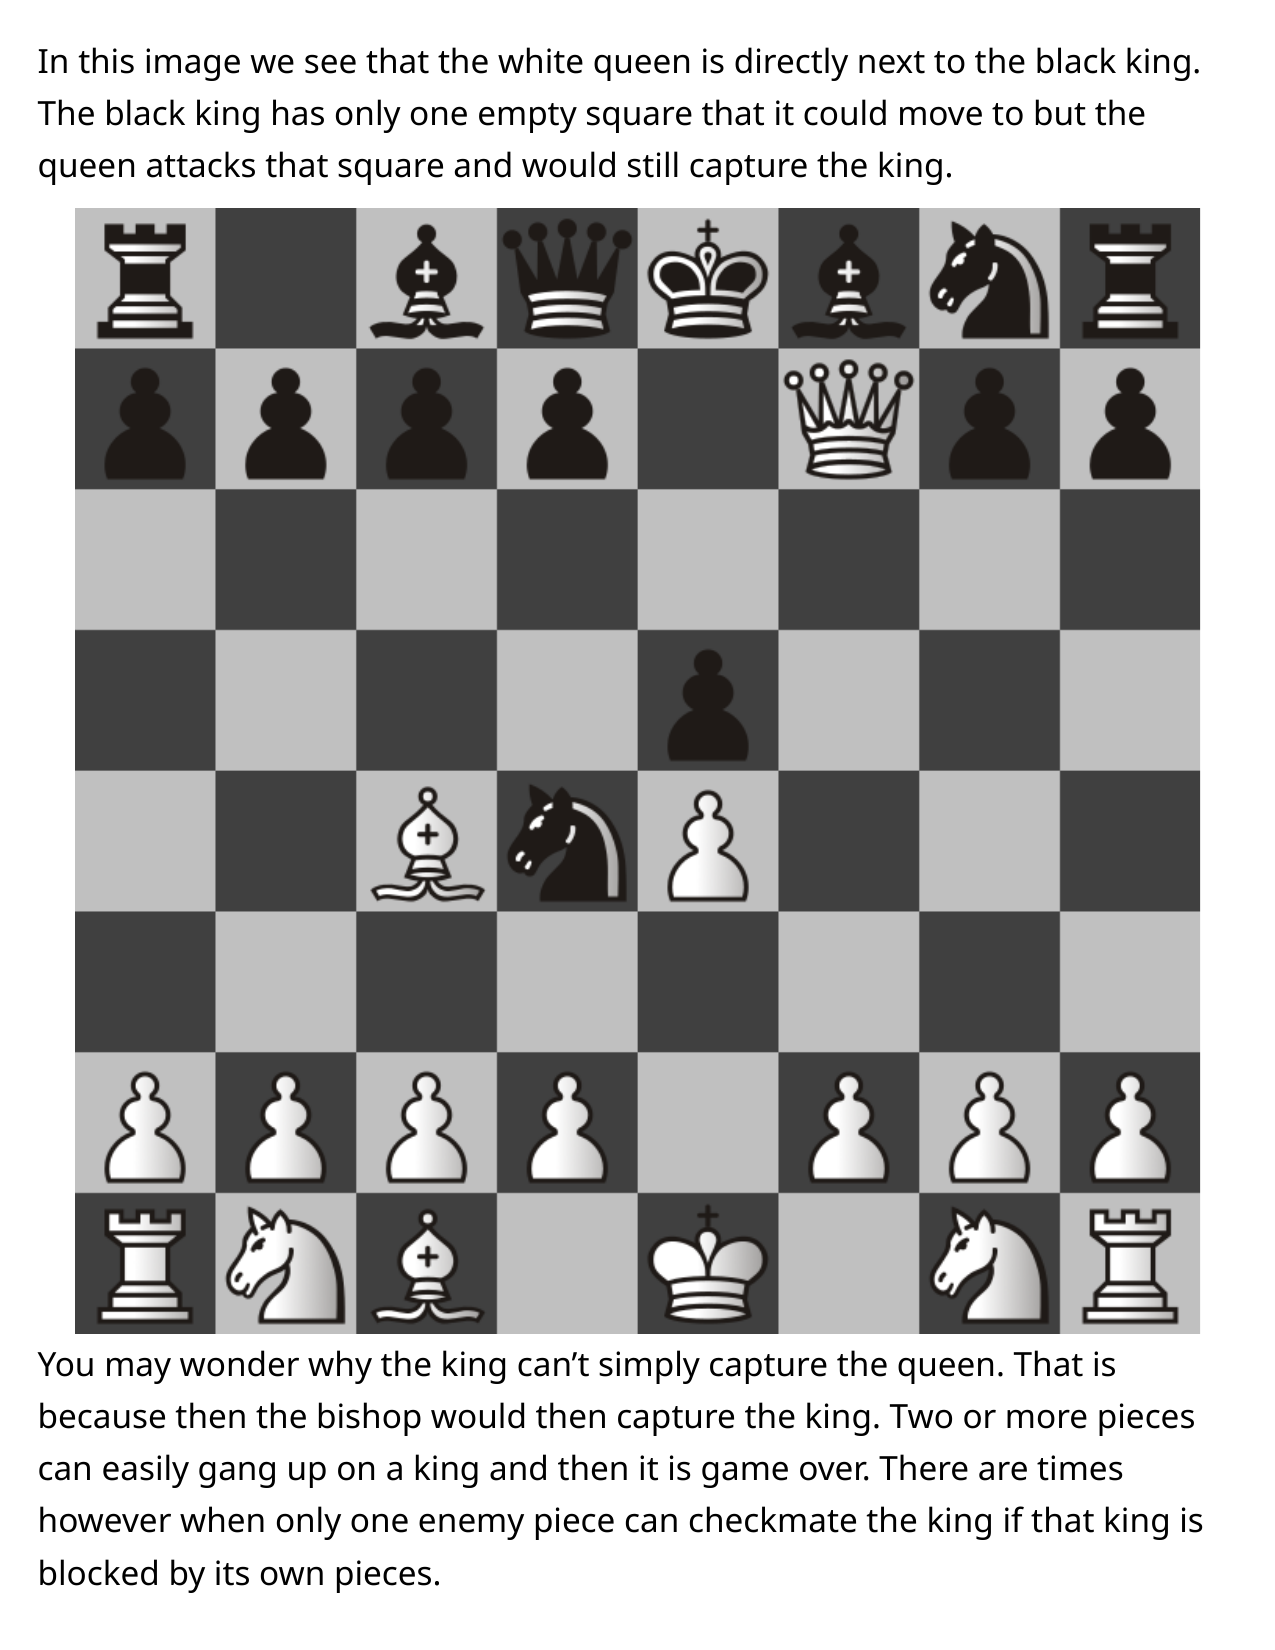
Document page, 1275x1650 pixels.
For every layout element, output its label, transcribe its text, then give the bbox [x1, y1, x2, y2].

text You may wonder why the king can’t simply capture the queen. That is because then the bishop would then capture the king. Two or more pieces can easily gang up on a king and then it is game over. There are times however when only one enemy piece can checkmate the king if that king is blocked by its own pieces. [37, 209, 1237, 1595]
picture [75, 208, 1200, 1334]
text In this image we see that the white queen is directly next to the black king. The black king has only one empty square that it could move to but the queen attacks that square and would still capture the king. [37, 37, 1237, 187]
